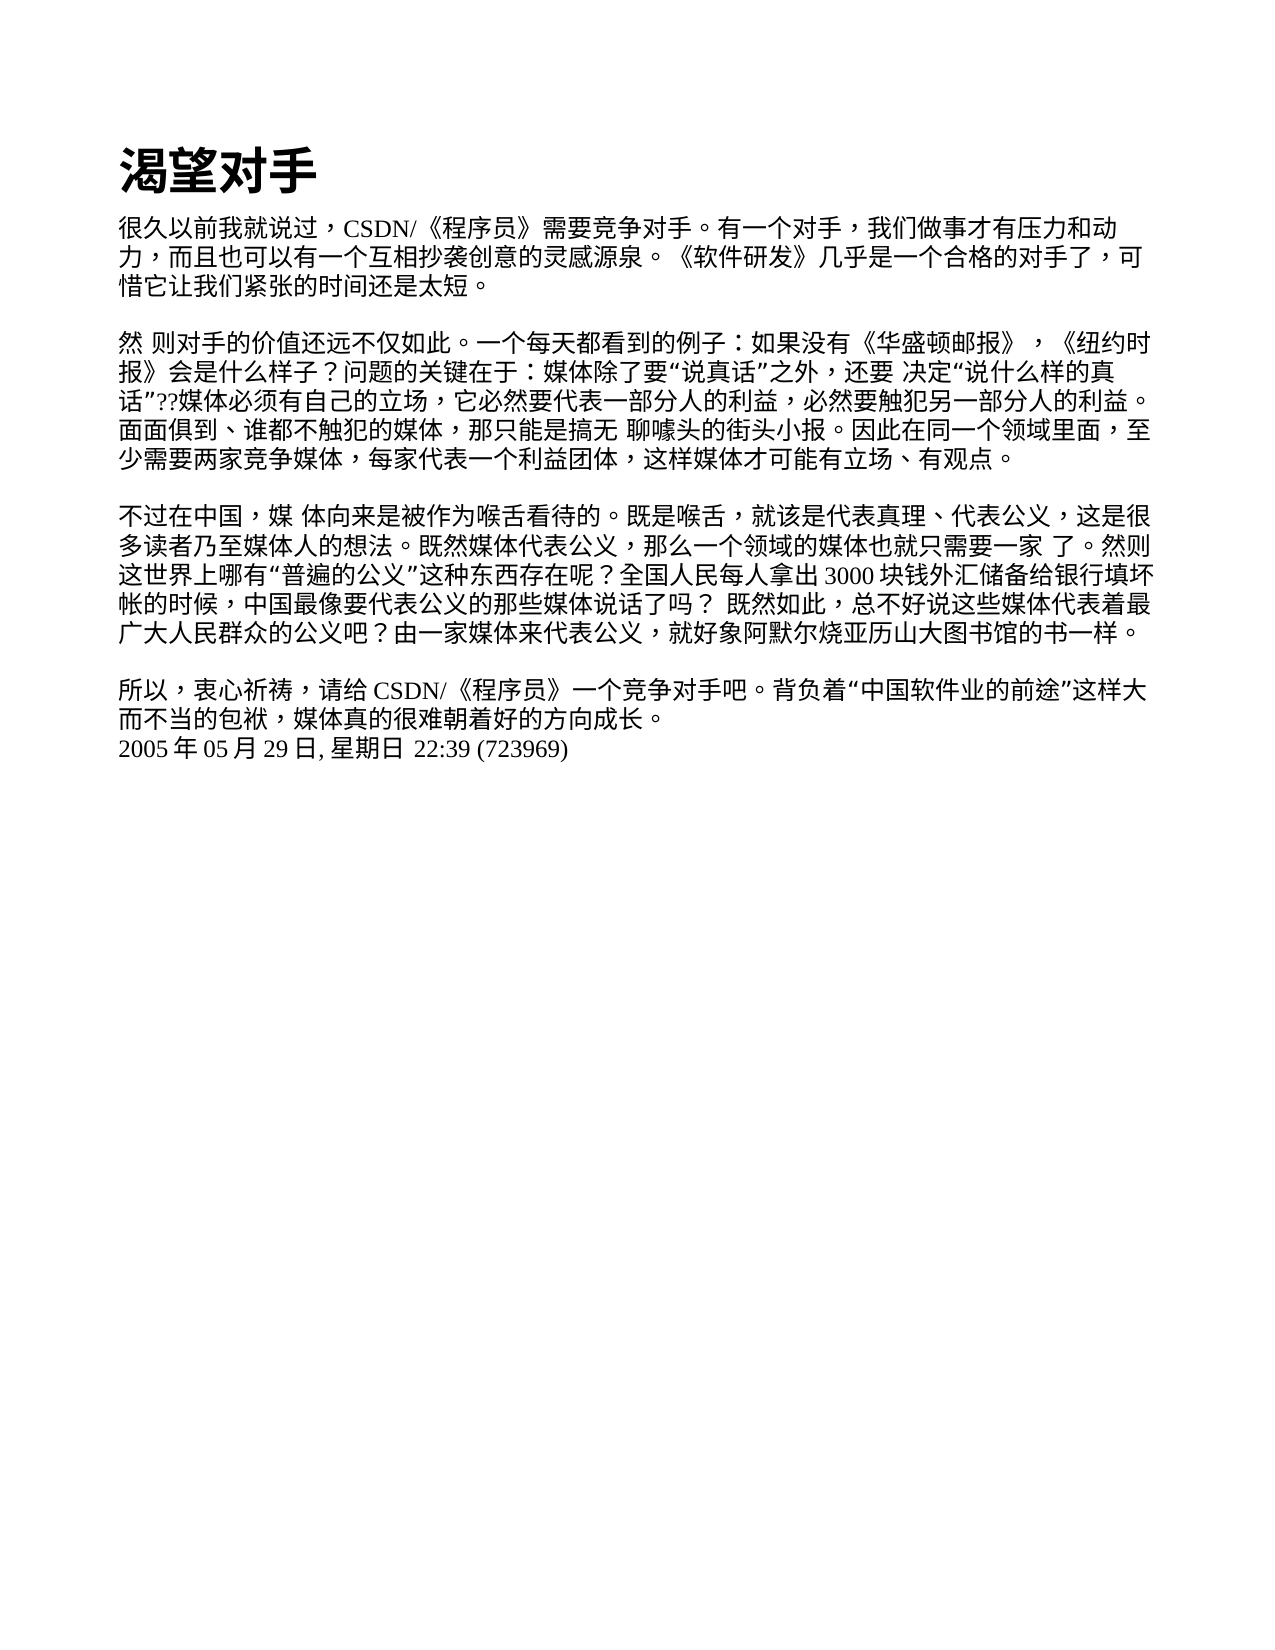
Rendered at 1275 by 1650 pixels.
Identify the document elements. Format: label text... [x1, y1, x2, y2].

subtitle 渴望对手 [118, 143, 1157, 201]
text 2005年05月29日, 星期日 22:39 (723969) [118, 734, 1157, 764]
text 很久以前我就说过，CSDN/《程序员》需要竞争对手。有一个对手，我们做事才有压力和动力，而且也可以有一个互相抄袭创意的灵感源泉。《软件研发》几乎是一个合格的对手了，可惜它让我们紧张的时间还是太短。 然 则对手的价值还远不仅如此。一个每天都看到的例子：如果没有《华盛顿邮报》，《纽约时报》会是什么样子？问题的关键在于：媒体除了要“说真话”之外，还要 决定“说什么样的真话”??媒体必须有自己的立场，它必然要代表一部分人的利益，必然要触犯另一部分人的利益。面面俱到、谁都不触犯的媒体，那只能是搞无 聊噱头的街头小报。因此在同一个领域里面，至少需要两家竞争媒体，每家代表一个利益团体，这样媒体才可能有立场、有观点。 不过在中国，媒 体向来是被作为喉舌看待的。既是喉舌，就该是代表真理、代表公义，这是很多读者乃至媒体人的想法。既然媒体代表公义，那么一个领域的媒体也就只需要一家 了。然则这世界上哪有“普遍的公义”这种东西存在呢？全国人民每人拿出3000块钱外汇储备给银行填坏帐的时候，中国最像要代表公义的那些媒体说话了吗？ 既然如此，总不好说这些媒体代表着最广大人民群众的公义吧？由一家媒体来代表公义，就好象阿默尔烧亚历山大图书馆的书一样。 所以，衷心祈祷，请给CSDN/《程序员》一个竞争对手吧。背负着“中国软件业的前途”这样大而不当的包袱，媒体真的很难朝着好的方向成长。 [118, 214, 1157, 734]
